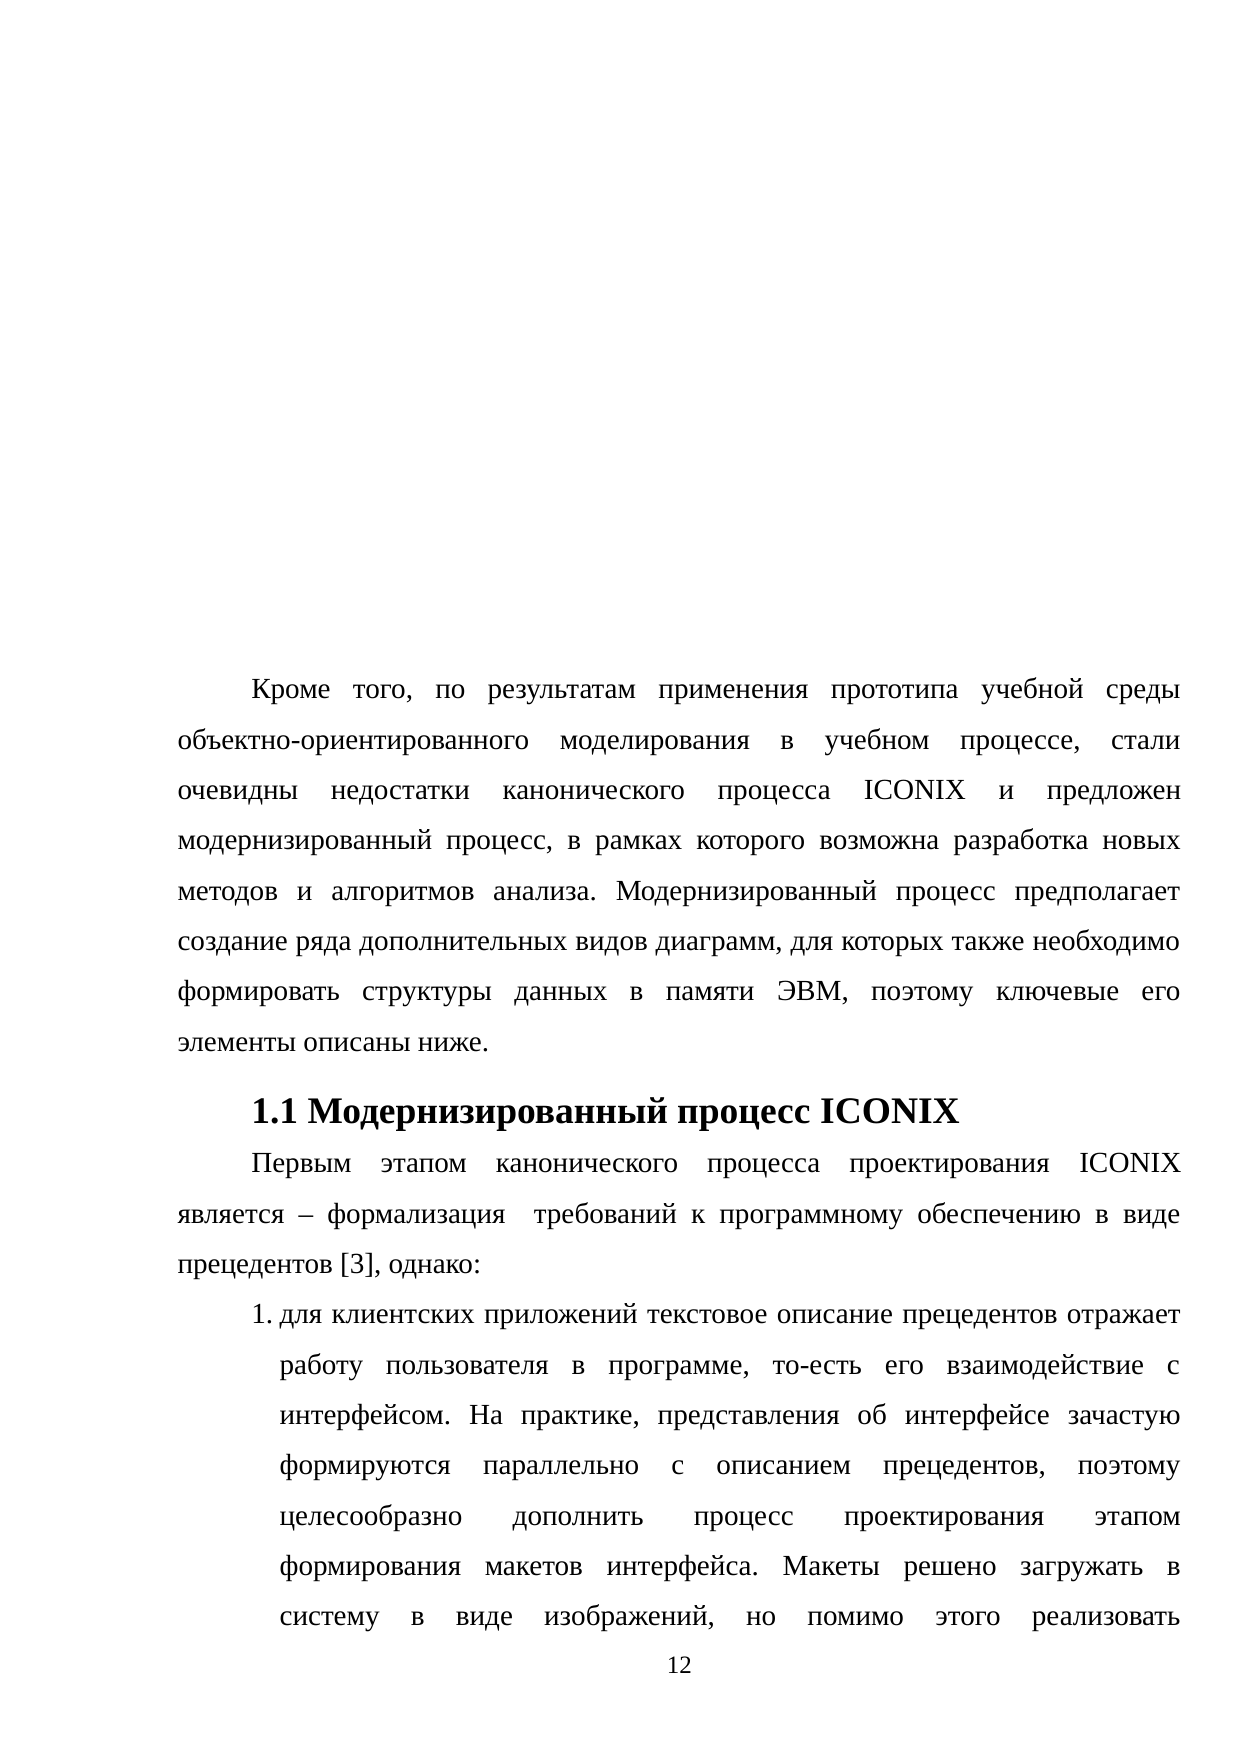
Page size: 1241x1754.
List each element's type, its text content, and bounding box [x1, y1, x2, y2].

text Первым этапом канонического процесса проектирования ICONIX является – формализация требований к программному обеспечению в виде прецедентов [3], однако: [177, 1146, 1181, 1280]
text Кроме того, по результатам применения прототипа учебной среды объектно-ориентированного моделирования в учебном процессе, стали очевидны недостатки канонического процесса ICONIX и предложен модернизированный процесс, в рамках которого возможна разработка новых методов и алгоритмов анализа. Модернизированный процесс предполагает создание ряда дополнительных видов диаграмм, для которых также необходимо формировать структуры данных в памяти ЭВМ, поэтому ключевые его элементы описаны ниже. [177, 672, 1181, 1057]
list для клиентских приложений текстовое описание прецедентов отражает работу пользователя в программе, то-есть его взаимодействие с интерфейсом. На практике, представления об интерфейсе зачастую формируются параллельно с описанием прецедентов, поэтому целесообразно дополнить процесс проектирования этапом формирования макетов интерфейса. Макеты решено загружать в систему в виде изображений, но помимо этого реализовать [251, 1296, 1181, 1632]
list Модернизированный процесс ICONIX [177, 1088, 1181, 1131]
